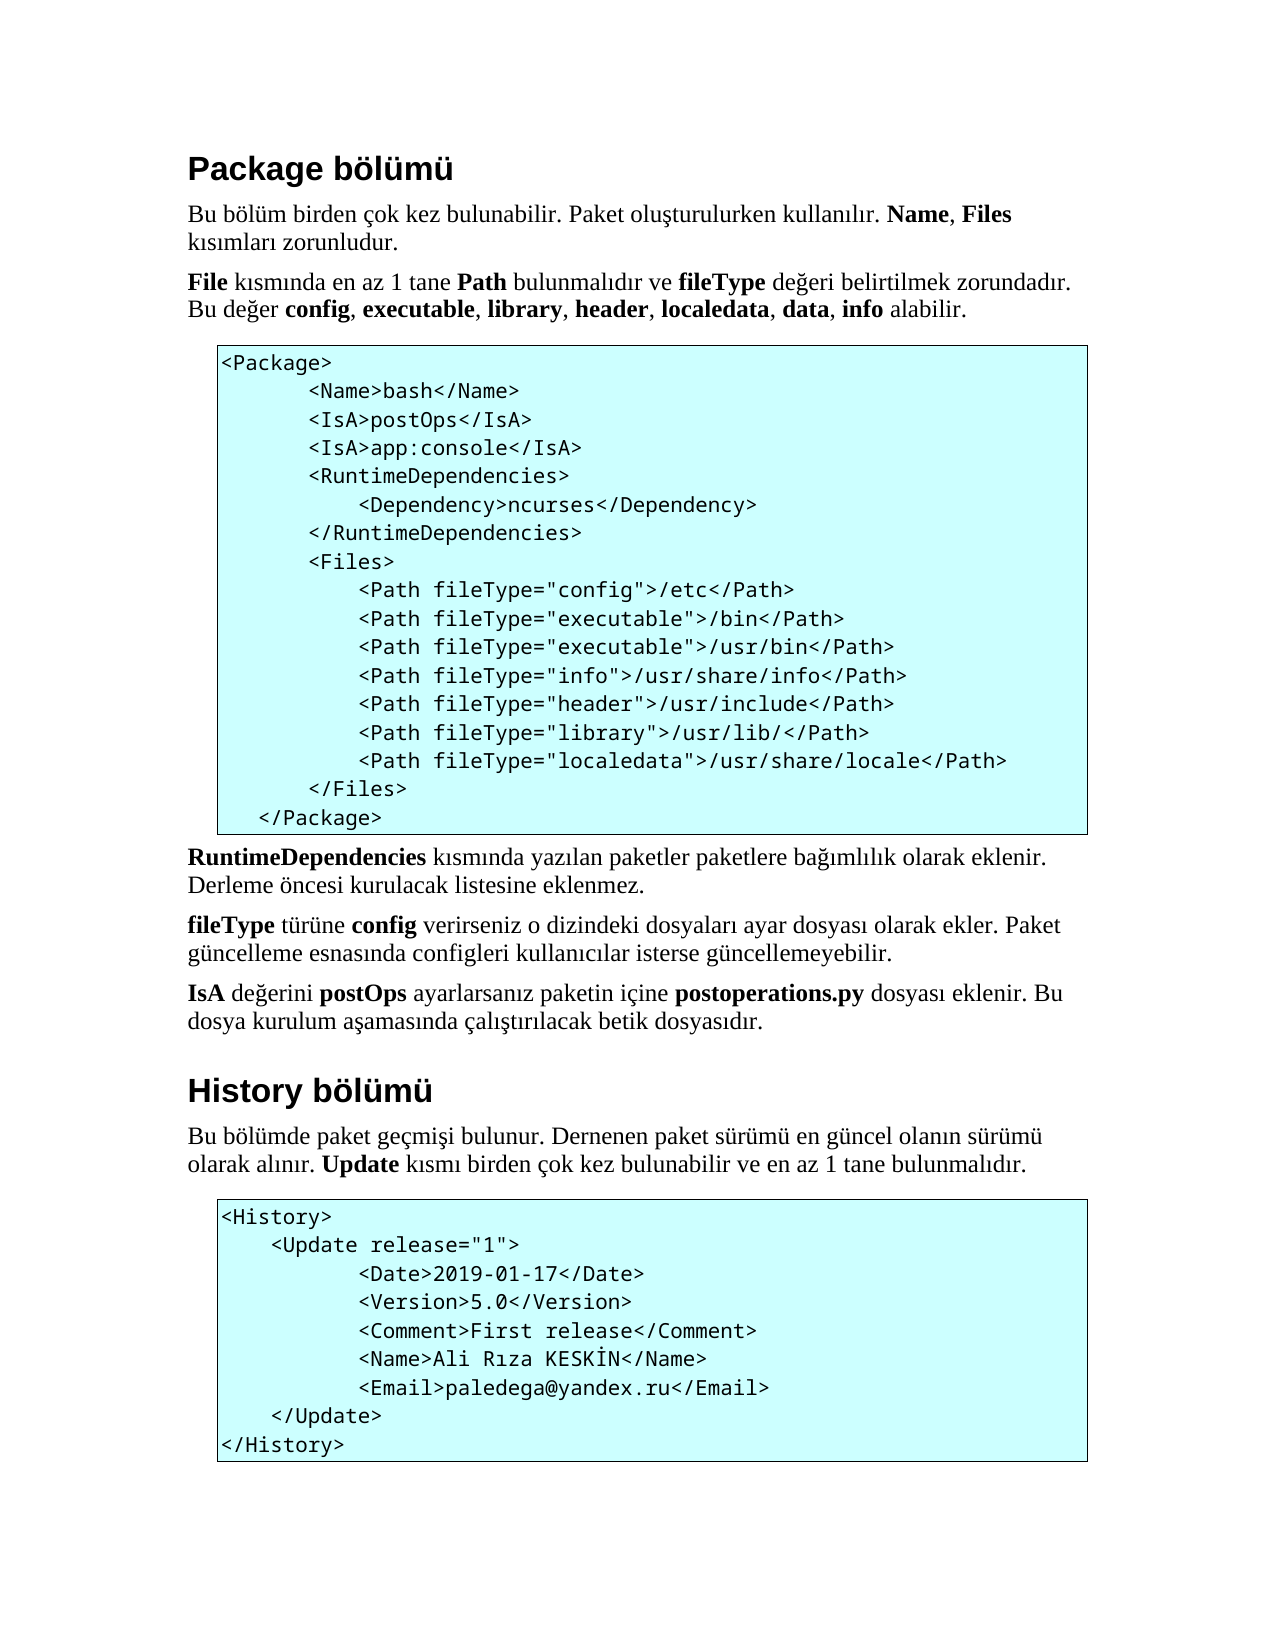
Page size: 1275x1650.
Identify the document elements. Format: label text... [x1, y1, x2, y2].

subtitle Package bölümü [187, 150, 1087, 187]
text fileType türüne config verirseniz o dizindeki dosyaları ayar dosyası olarak ekler. Paket güncelleme esnasında configleri kullanıcılar isterse güncellemeyebilir. [187, 911, 1087, 967]
text IsA değerini postOps ayarlarsanız paketin içine postoperations.py dosyası eklenir. Bu dosya kurulum aşamasında çalıştırılacak betik dosyasıdır. [187, 979, 1087, 1035]
text Bu bölüm birden çok kez bulunabilir. Paket oluşturulurken kullanılır. Name, Files kısımları zorunludur. [187, 200, 1087, 255]
text File kısmında en az 1 tane Path bulunmalıdır ve fileType değeri belirtilmek zorundadır. Bu değer config, executable, library, header, localedata, data, info alabilir. [187, 268, 1087, 323]
text <History> <Update release="1"> <Date>2019-01-17</Date> <Version>5.0</Version> <Comment>First release</Comment> <Name>Ali Rıza KESKİN</Name> <Email>paledega@yandex.ru</Email> </Update> </History> [218, 1200, 1087, 1461]
subtitle History bölümü [187, 1072, 1087, 1110]
text RuntimeDependencies kısmında yazılan paketler paketlere bağımlılık olarak eklenir. Derleme öncesi kurulacak listesine eklenmez. [187, 843, 1087, 899]
text Bu bölümde paket geçmişi bulunur. Dernenen paket sürümü en güncel olanın sürümü olarak alınır. Update kısmı birden çok kez bulunabilir ve en az 1 tane bulunmalıdır. [187, 1122, 1087, 1178]
text <Package> <Name>bash</Name> <IsA>postOps</IsA> <IsA>app:console</IsA> <RuntimeDependencies> <Dependency>ncurses</Dependency> </RuntimeDependencies> <Files> <Path fileType="config">/etc</Path> <Path fileType="executable">/bin</Path> <Path fileType="executable">/usr/bin</Path> <Path fileType="info">/usr/share/info</Path> <Path fileType="header">/usr/include</Path> <Path fileType="library">/usr/lib/</Path> <Path fileType="localedata">/usr/share/locale</Path> </Files> </Package> [218, 346, 1087, 834]
